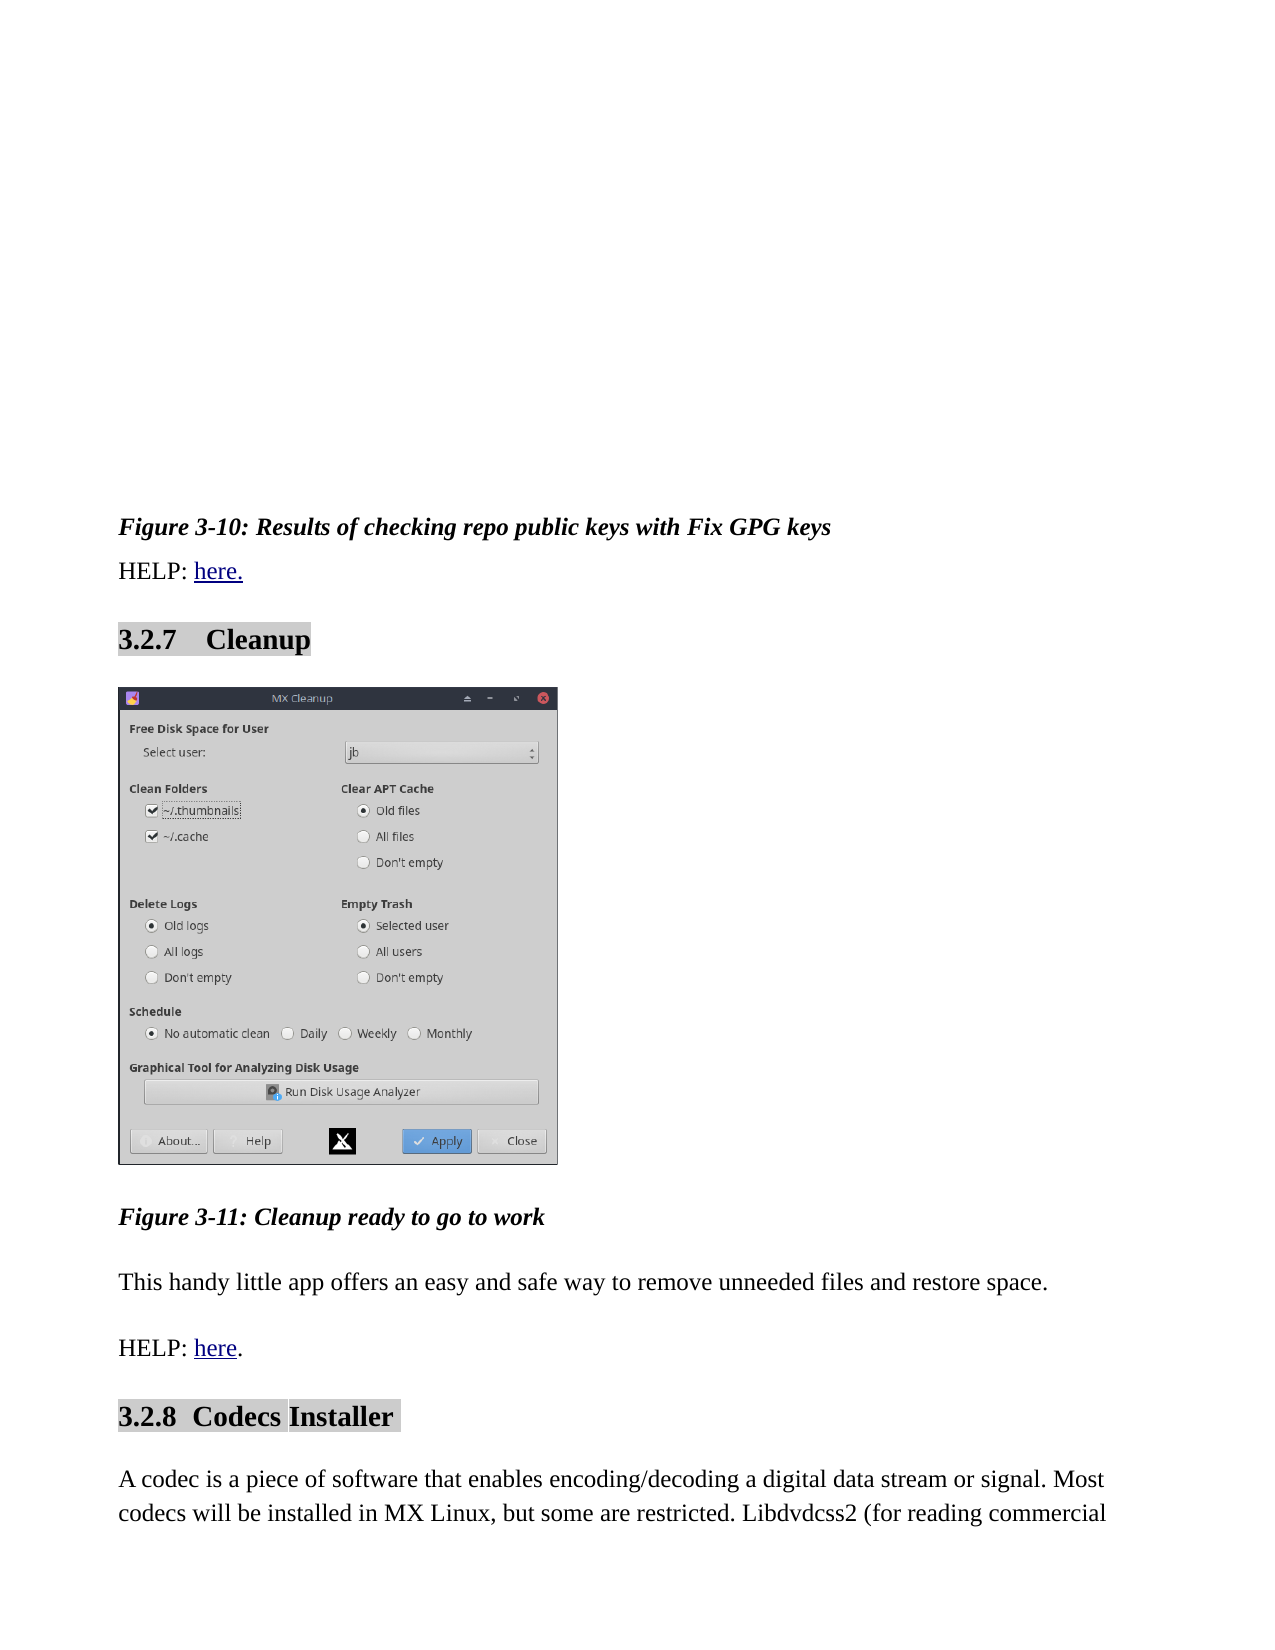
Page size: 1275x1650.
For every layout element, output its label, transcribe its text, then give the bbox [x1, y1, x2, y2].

text Figure 3-11: Cleanup ready to go to work [118, 1202, 1157, 1230]
text Figure 3-10: Results of checking repo public keys with Fix GPG keys [118, 512, 1157, 541]
subtitle 3.2.8 Codecs Installer [401, 1399, 1138, 1432]
text This handy little app offers an easy and safe way to remove unneeded files and restore space. [118, 1267, 1157, 1296]
subtitle 3.2.7 Cleanup [311, 622, 1138, 656]
picture [118, 687, 558, 1165]
text A codec is a piece of software that enables encoding/decoding a digital data stream or signal. Most codecs will be installed in MX Linux, but some are restricted. Libdvdcss2 (for reading commercial [118, 1464, 1157, 1527]
text HELP: here. [118, 1333, 1157, 1362]
text HELP: here. [118, 556, 1157, 585]
subtitle 3.2.8 Codecs Installer [288, 1399, 394, 1432]
subtitle 3.2.8 Codecs Installer [162, 1399, 176, 1432]
subtitle 3.2.7 Cleanup [162, 622, 176, 656]
